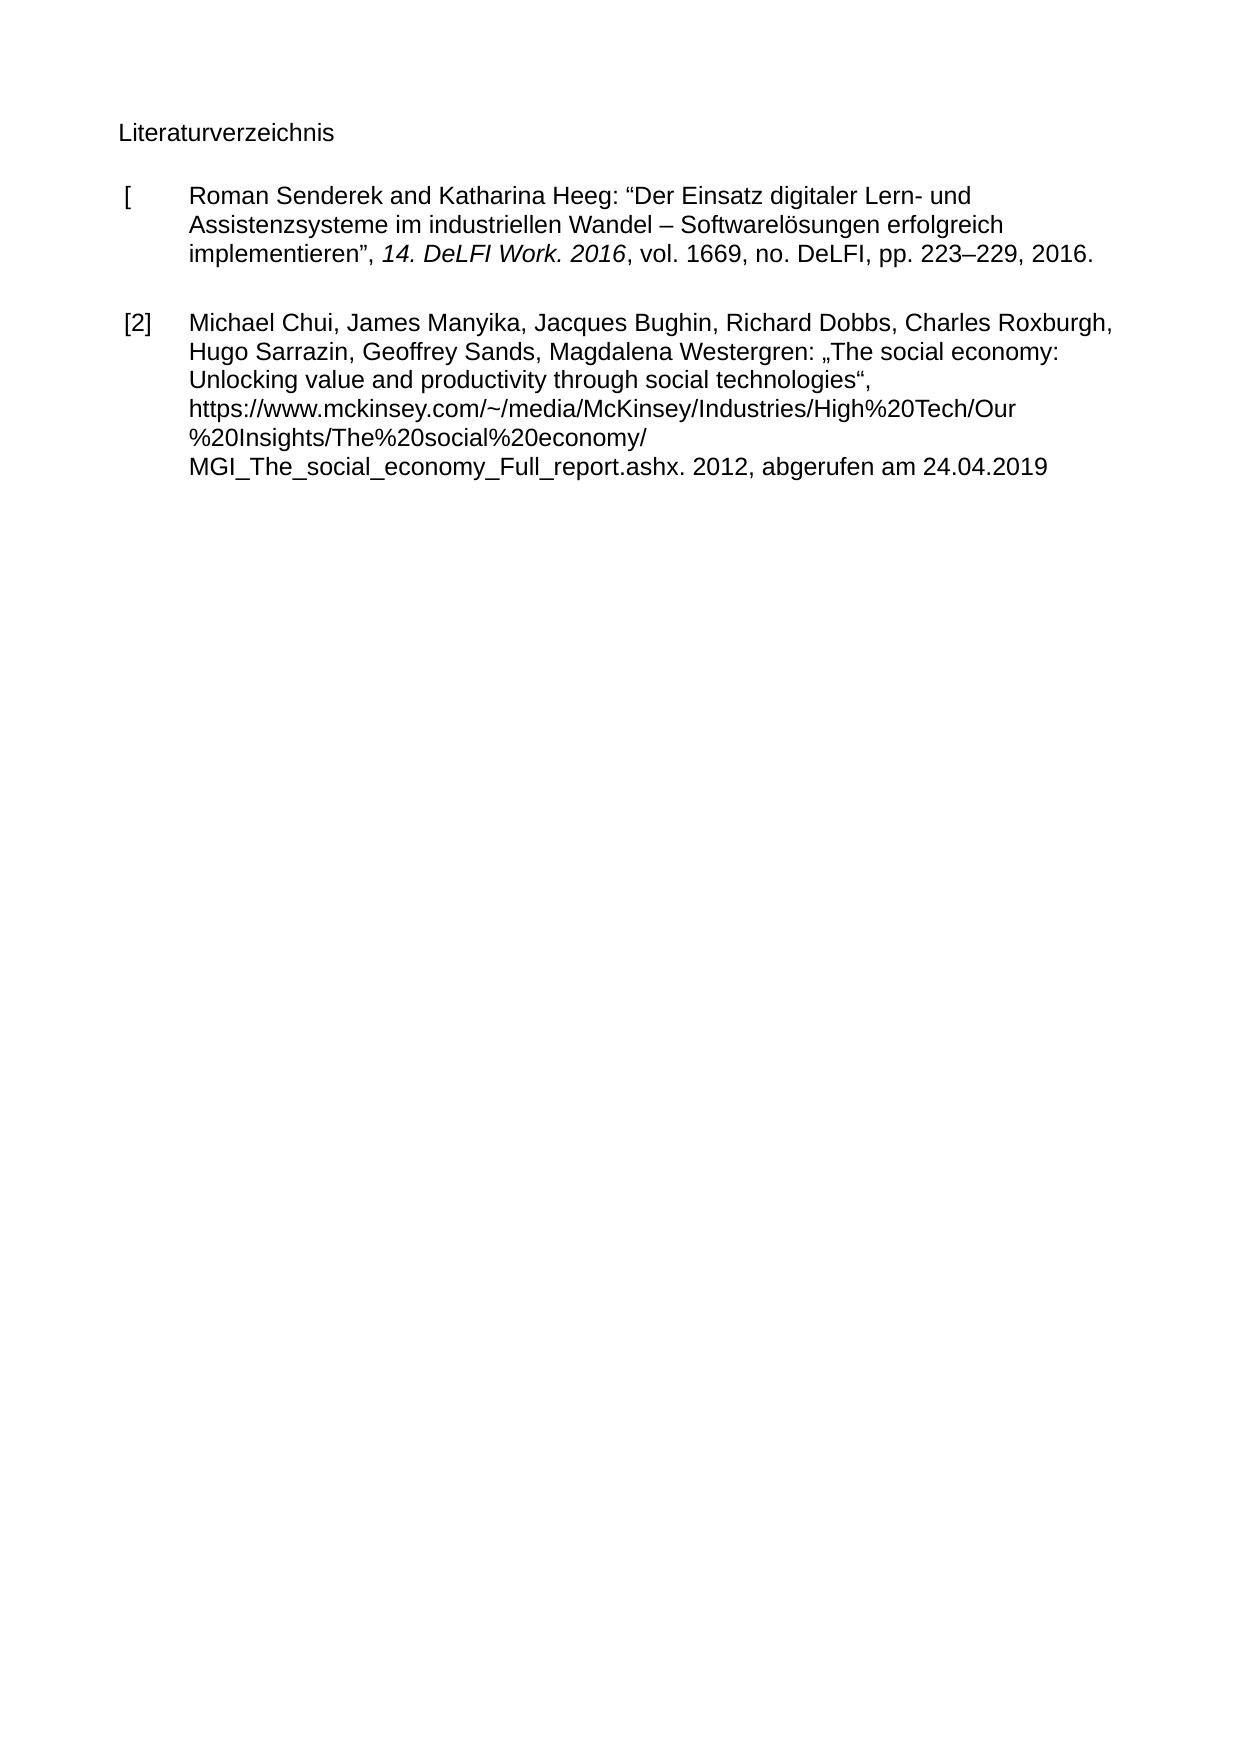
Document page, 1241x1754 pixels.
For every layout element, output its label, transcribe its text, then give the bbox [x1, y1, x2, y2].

table_cell [118, 607, 183, 647]
table_cell [183, 647, 1122, 687]
table_cell Michael Chui, James Manyika, Jacques Bughin, Richard Dobbs, Charles Roxburgh, Hugo Sarrazin, Geoffrey Sands, Magdalena Westergren: „The social economy: Unlocking value and productivity through social technologies“, https://www.mckinsey.com/~/media/McKinsey/Industries/High%20Tech/Our%20Insights/The%20social%20economy/MGI_The_social_economy_Full_report.ashx. 2012, abgerufen am 24.04.2019 [183, 302, 1122, 486]
table_cell [118, 647, 183, 687]
table_header Roman Senderek and Katharina Heeg: “Der Einsatz digitaler Lern- und Assistenzsysteme im industriellen Wandel – Softwarelösungen erfolgreich implementieren”, 14. DeLFI Work. 2016, vol. 1669, no. DeLFI, pp. 223–229, 2016. [183, 176, 1122, 302]
table_cell [183, 808, 1122, 848]
table_cell [118, 808, 183, 848]
table_cell [183, 486, 1122, 526]
table_cell [118, 526, 183, 566]
table_cell [2] [118, 302, 183, 486]
table_cell [183, 727, 1122, 767]
table_cell [183, 607, 1122, 647]
table_cell [118, 486, 183, 526]
table_cell [183, 566, 1122, 607]
table_cell [183, 526, 1122, 566]
table_cell [183, 848, 1122, 888]
table_cell [118, 768, 183, 808]
table_cell [118, 566, 183, 607]
table_cell [118, 727, 183, 767]
table_cell [118, 888, 183, 928]
table_cell [118, 687, 183, 727]
table_cell [183, 768, 1122, 808]
table_cell [183, 888, 1122, 928]
table_header [ [1] [118, 176, 183, 302]
text Literaturverzeichnis [118, 118, 1122, 147]
table_cell [118, 848, 183, 888]
table_cell [183, 687, 1122, 727]
